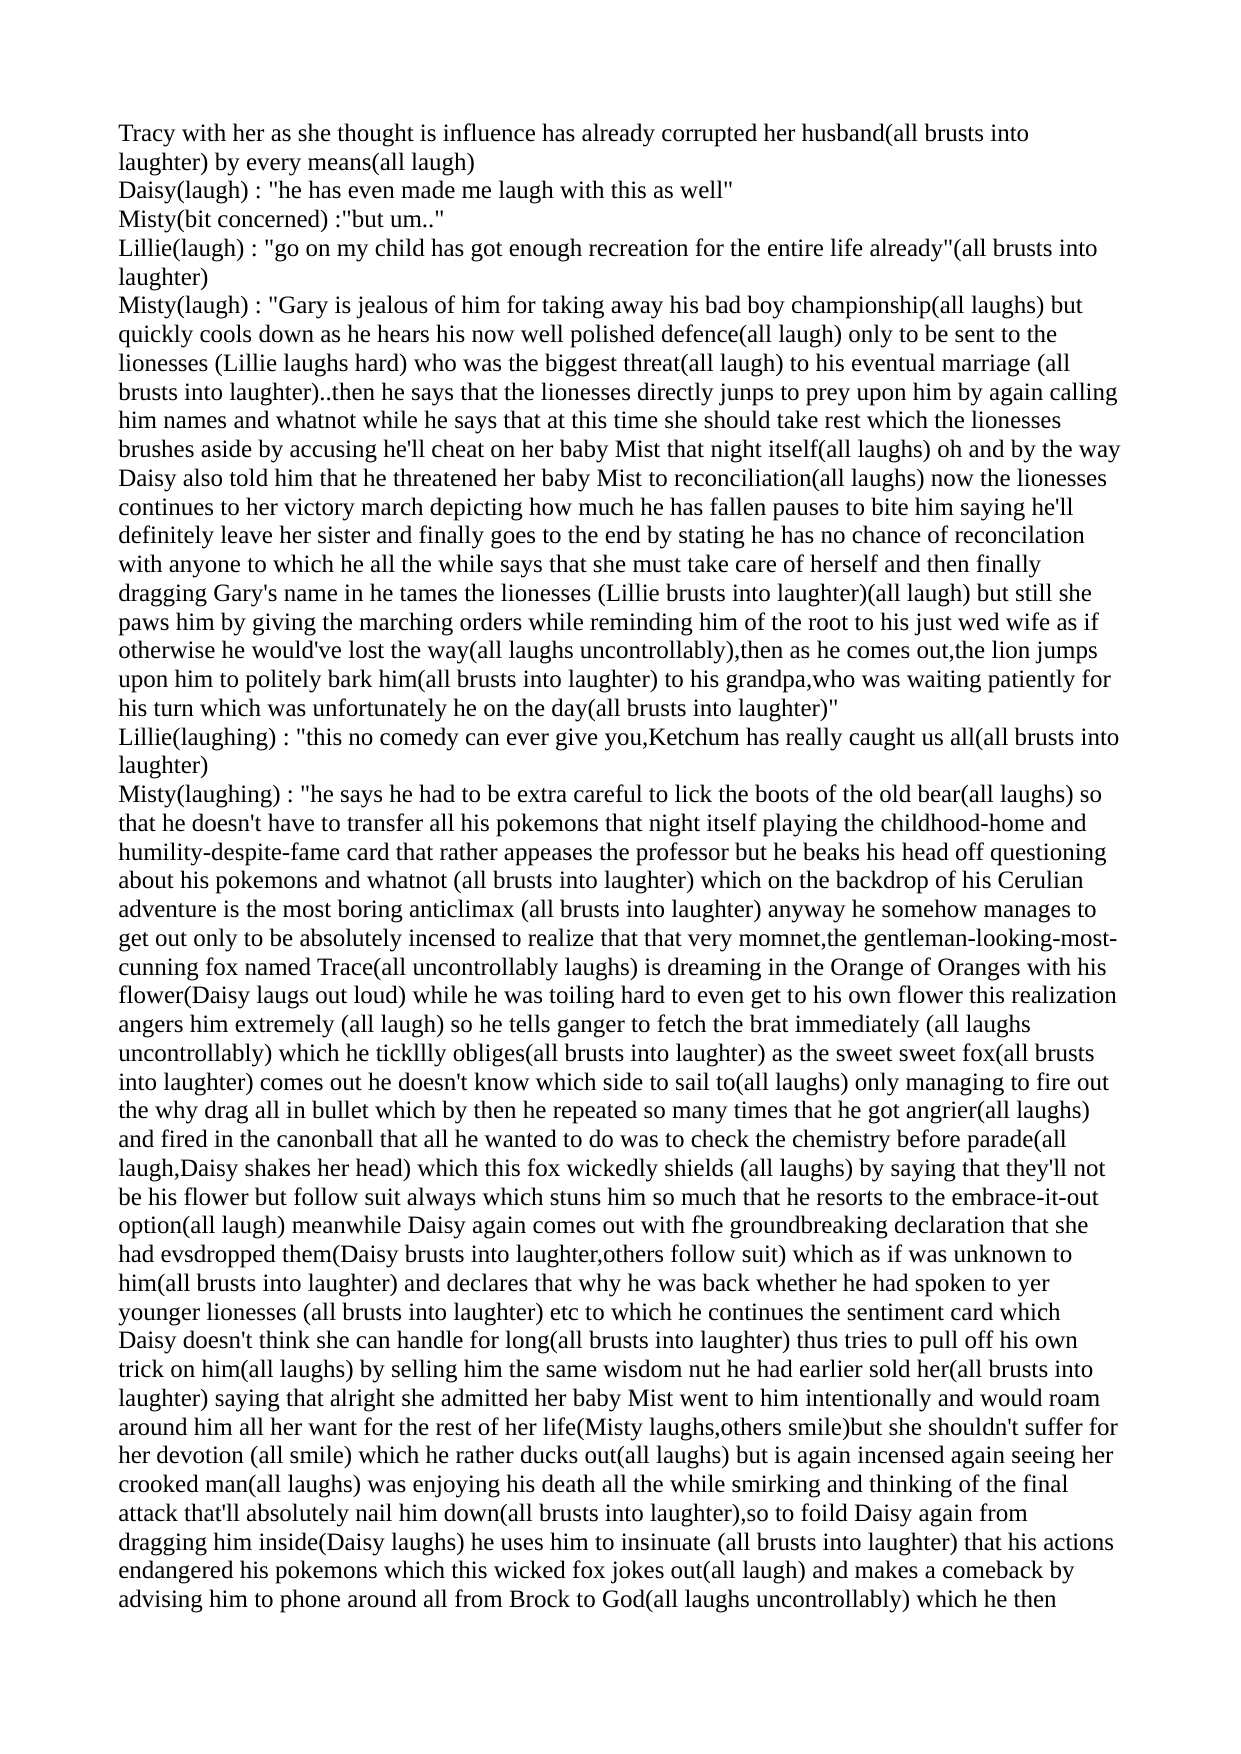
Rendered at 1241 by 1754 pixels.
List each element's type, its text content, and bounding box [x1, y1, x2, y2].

text Daisy(laugh) : "he has even made me laugh with this as well" [118, 176, 1122, 204]
text Misty(laughing) : "he says he had to be extra careful to lick the boots of the old bear(all laughs) so that he doesn't have to transfer all his pokemons that night itself playing the childhood-home and humility-despite-fame card that rather appeases the professor but he beaks his head off questioning about his pokemons and whatnot (all brusts into laughter) which on the backdrop of his Cerulian adventure is the most boring anticlimax (all brusts into laughter) anyway he somehow manages to get out only to be absolutely incensed to realize that that very momnet,the gentleman-looking-most-cunning fox named Trace(all uncontrollably laughs) is dreaming in the Orange of Oranges with his flower(Daisy laugs out loud) while he was toiling hard to even get to his own flower this realization angers him extremely (all laugh) so he tells ganger to fetch the brat immediately (all laughs uncontrollably) which he tickllly obliges(all brusts into laughter) as the sweet sweet fox(all brusts into laughter) comes out he doesn't know which side to sail to(all laughs) only managing to fire out the why drag all in bullet which by then he repeated so many times that he got angrier(all laughs) and fired in the canonball that all he wanted to do was to check the chemistry before parade(all laugh,Daisy shakes her head) which this fox wickedly shields (all laughs) by saying that they'll not be his flower but follow suit always which stuns him so much that he resorts to the embrace-it-out option(all laugh) meanwhile Daisy again comes out with fhe groundbreaking declaration that she had evsdropped them(Daisy brusts into laughter,others follow suit) which as if was unknown to him(all brusts into laughter) and declares that why he was back whether he had spoken to yer younger lionesses (all brusts into laughter) etc to which he continues the sentiment card which Daisy doesn't think she can handle for long(all brusts into laughter) thus tries to pull off his own trick on him(all laughs) by selling him the same wisdom nut he had earlier sold her(all brusts into laughter) saying that alright she admitted her baby Mist went to him intentionally and would roam around him all her want for the rest of her life(Misty laughs,others smile)but she shouldn't suffer for her devotion (all smile) which he rather ducks out(all laughs) but is again incensed again seeing her crooked man(all laughs) was enjoying his death all the while smirking and thinking of the final attack that'll absolutely nail him down(all brusts into laughter),so to foild Daisy again from dragging him inside(Daisy laughs) he uses him to insinuate (all brusts into laughter) that his actions endangered his pokemons which this wicked fox jokes out(all laugh) and makes a comeback by advising him to phone around all from Brock to God(all laughs uncontrollably) which he then [118, 779, 1122, 1613]
text Lillie(laughing) : "this no comedy can ever give you,Ketchum has really caught us all(all brusts into laughter) [118, 722, 1122, 779]
text Misty(bit concerned) :"but um.." [118, 204, 1122, 233]
text Lillie(laugh) : "go on my child has got enough recreation for the entire life already"(all brusts into laughter) [118, 233, 1122, 291]
text Misty(laugh) : "Gary is jealous of him for taking away his bad boy championship(all laughs) but quickly cools down as he hears his now well polished defence(all laugh) only to be sent to the lionesses (Lillie laughs hard) who was the biggest threat(all laugh) to his eventual marriage (all brusts into laughter)..then he says that the lionesses directly junps to prey upon him by again calling him names and whatnot while he says that at this time she should take rest which the lionesses brushes aside by accusing he'll cheat on her baby Mist that night itself(all laughs) oh and by the way Daisy also told him that he threatened her baby Mist to reconciliation(all laughs) now the lionesses continues to her victory march depicting how much he has fallen pauses to bite him saying he'll definitely leave her sister and finally goes to the end by stating he has no chance of reconcilation with anyone to which he all the while says that she must take care of herself and then finally dragging Gary's name in he tames the lionesses (Lillie brusts into laughter)(all laugh) but still she paws him by giving the marching orders while reminding him of the root to his just wed wife as if otherwise he would've lost the way(all laughs uncontrollably),then as he comes out,the lion jumps upon him to politely bark him(all brusts into laughter) to his grandpa,who was waiting patiently for his turn which was unfortunately he on the day(all brusts into laughter)" [118, 291, 1122, 722]
text Tracy with her as she thought is influence has already corrupted her husband(all brusts into laughter) by every means(all laugh) [118, 118, 1122, 176]
